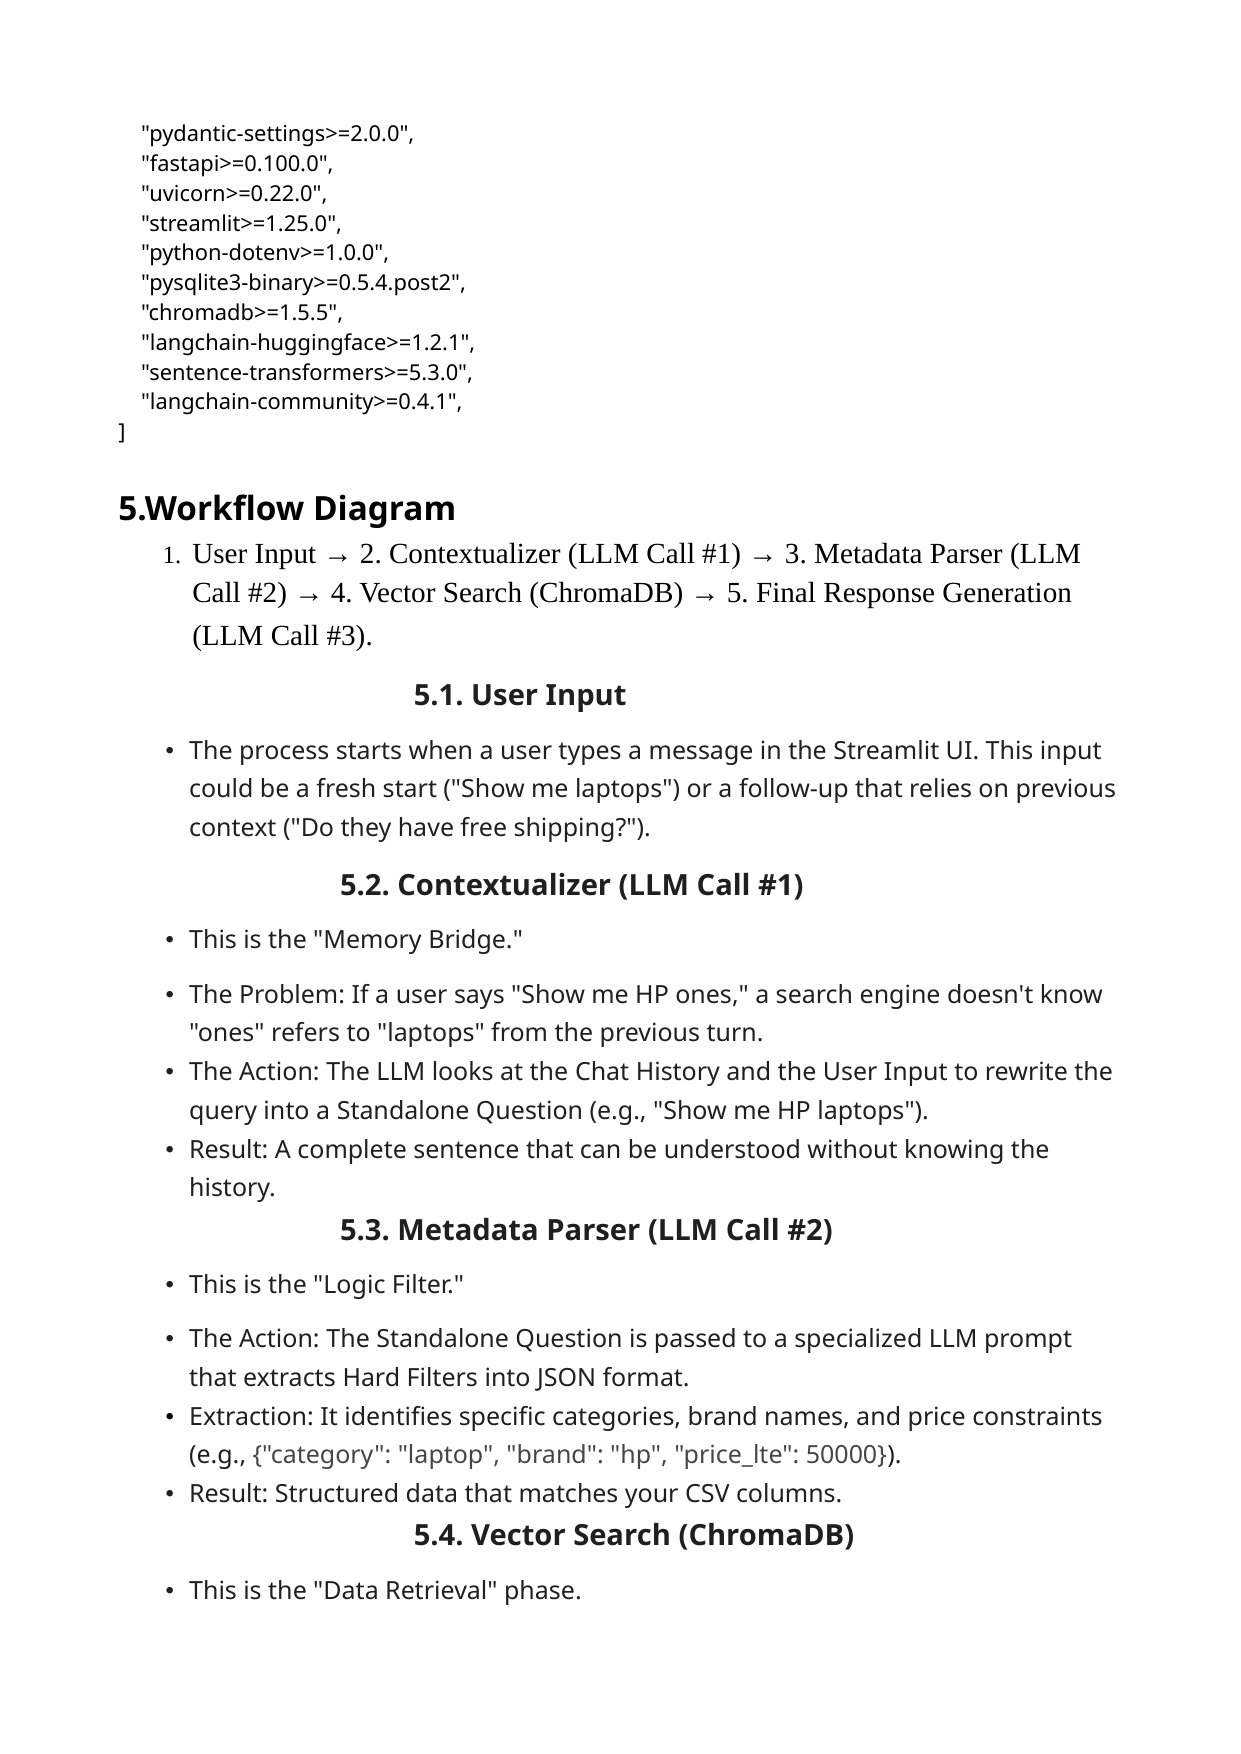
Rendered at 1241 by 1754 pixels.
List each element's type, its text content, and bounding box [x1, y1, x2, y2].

text "streamlit>=1.25.0", [118, 207, 1122, 237]
list Result: A complete sentence that can be understood without knowing the history. [165, 1131, 1122, 1204]
list The process starts when a user types a message in the Streamlit UI. This input could be a fresh start ("Show me laptops") or a follow-up that relies on previous context ("Do they have free shipping?"). [165, 732, 1122, 844]
list Result: Structured data that matches your CSV columns. [165, 1476, 1122, 1510]
text ] [118, 416, 1122, 446]
list The Action: The Standalone Question is passed to a specialized LLM prompt that extracts Hard Filters into JSON format. [165, 1321, 1122, 1394]
subtitle 5.4. Vector Search (ChromaDB) [384, 1514, 1122, 1554]
text "fastapi>=0.100.0", [118, 148, 1122, 178]
text "langchain-community>=0.4.1", [118, 386, 1122, 416]
text "pysqlite3-binary>=0.5.4.post2", [118, 267, 1122, 297]
subtitle 5.1. User Input [384, 674, 1122, 714]
subtitle 5.2. Contextualizer (LLM Call #1) [310, 864, 1122, 904]
subtitle 5.3. Metadata Parser (LLM Call #2) [310, 1209, 1122, 1248]
text "python-dotenv>=1.0.0", [118, 237, 1122, 267]
text "langchain-huggingface>=1.2.1", [118, 327, 1122, 356]
list Extraction: It identifies specific categories, brand names, and price constraints (e.g., {"category": "laptop", "brand": "hp", "price_lte": 50000}). [165, 1398, 1122, 1471]
text "sentence-transformers>=5.3.0", [118, 356, 1122, 386]
text "chromadb>=1.5.5", [118, 297, 1122, 327]
subtitle 5.Workflow Diagram [118, 484, 1122, 530]
text "uvicorn>=0.22.0", [118, 178, 1122, 207]
list This is the "Data Retrieval" phase. [165, 1572, 1122, 1606]
list User Input → 2. Contextualizer (LLM Call #1) → 3. Metadata Parser (LLM Call #2) → 4. Vector Search (ChromaDB) → 5. Final Response Generation (LLM Call #3). [162, 536, 1122, 654]
list This is the "Memory Bridge." [165, 922, 1122, 956]
list The Problem: If a user says "Show me HP ones," a search engine doesn't know "ones" refers to "laptops" from the previous turn. [165, 976, 1122, 1049]
text "pydantic-settings>=2.0.0", [118, 118, 1122, 148]
list The Action: The LLM looks at the Chat History and the User Input to rewrite the query into a Standalone Question (e.g., "Show me HP laptops"). [165, 1054, 1122, 1127]
list This is the "Logic Filter." [165, 1266, 1122, 1301]
